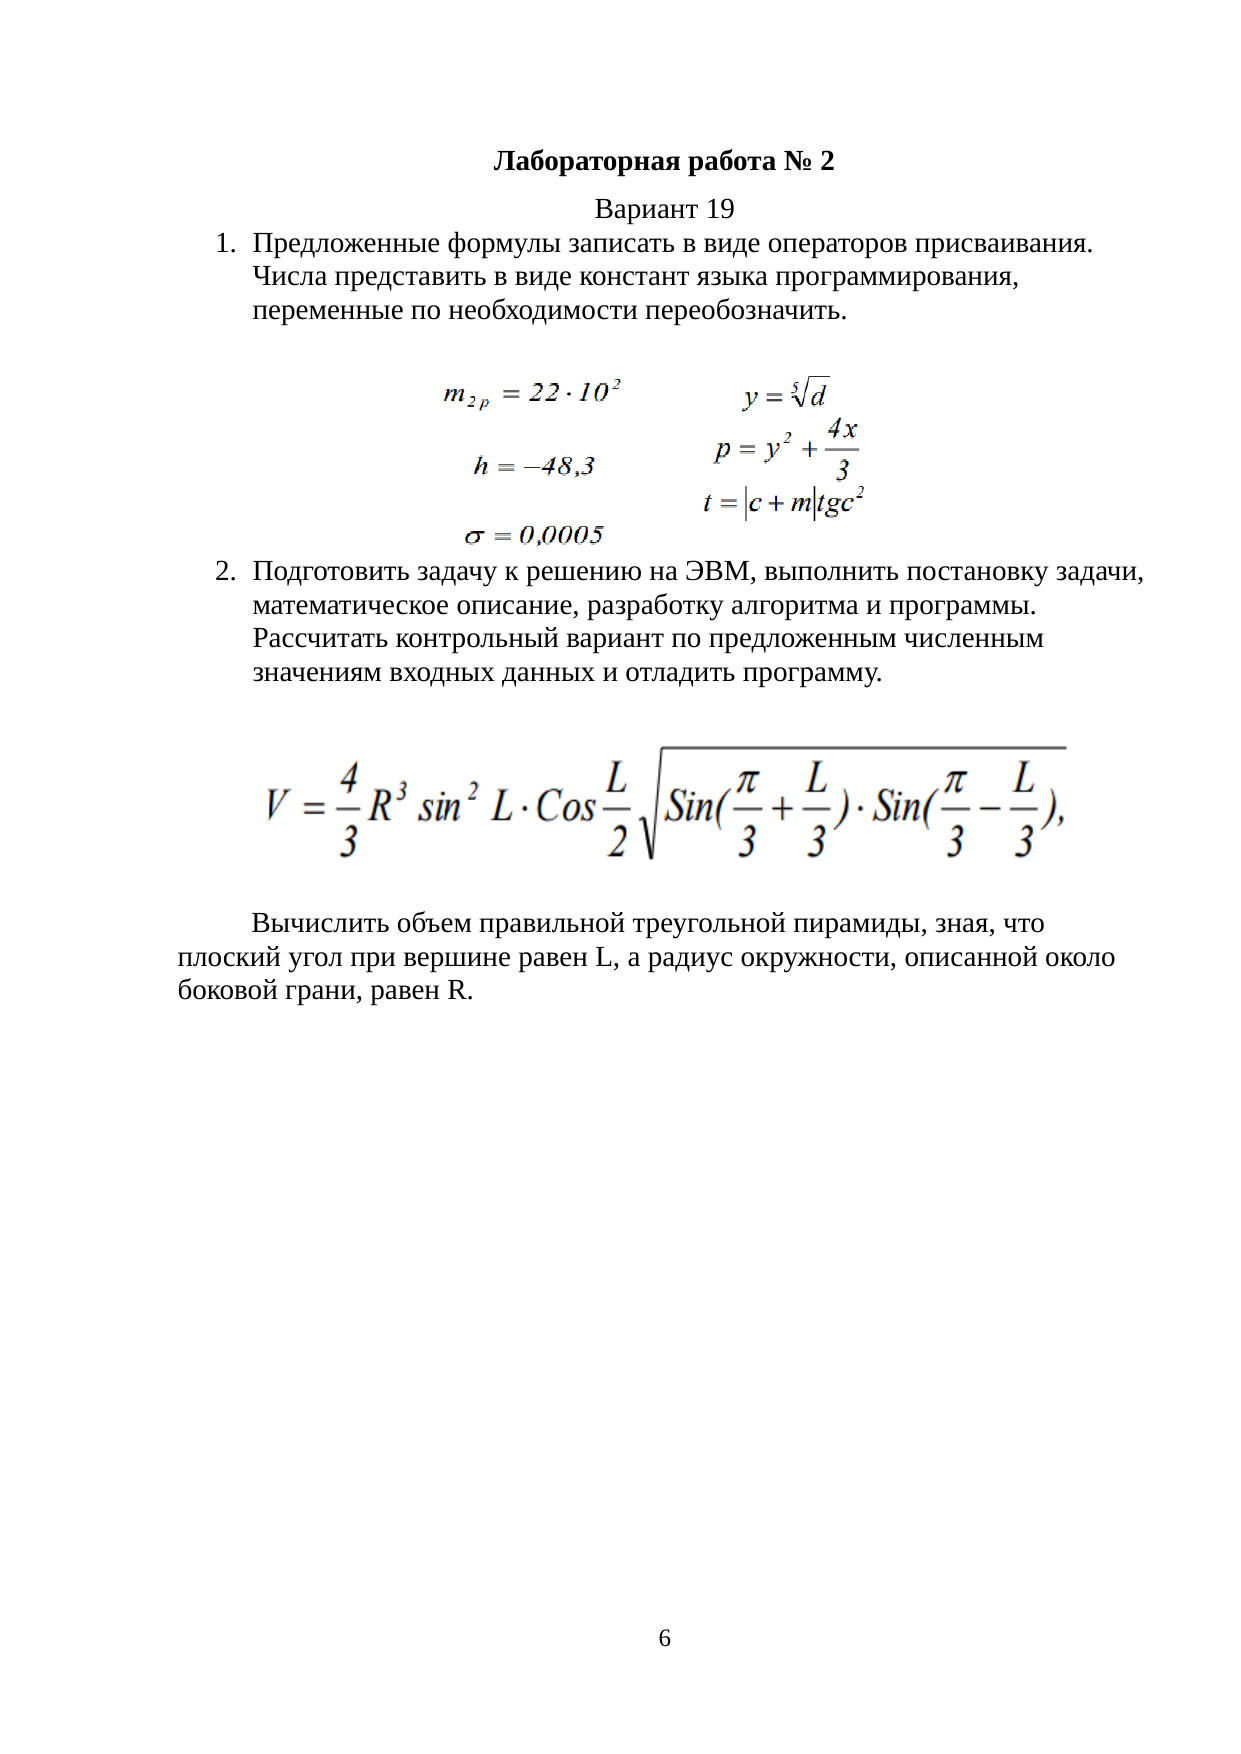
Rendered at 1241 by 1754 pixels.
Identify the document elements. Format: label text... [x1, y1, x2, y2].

list Подготовить задачу к решению на ЭВМ, выполнить постановку задачи, математическое описание, разработку алгоритма и программы. Рассчитать контрольный вариант по предложенным численным значениям входных данных и отладить программу. [215, 326, 1152, 687]
list Предложенные формулы записать в виде операторов присваивания. Числа представить в виде констант языка программирования, переменные по необходимости переобозначить. [215, 225, 1152, 326]
text Вариант 19 [177, 191, 1152, 225]
text Вычислить объем правильной треугольной пирамиды, зная, что плоский угол при вершине равен L, а радиус окружности, описанной около боковой грани, равен R. [177, 905, 1152, 1006]
picture [230, 734, 1099, 877]
picture [429, 341, 900, 554]
subtitle Лабораторная работа № 2 [177, 143, 1152, 177]
